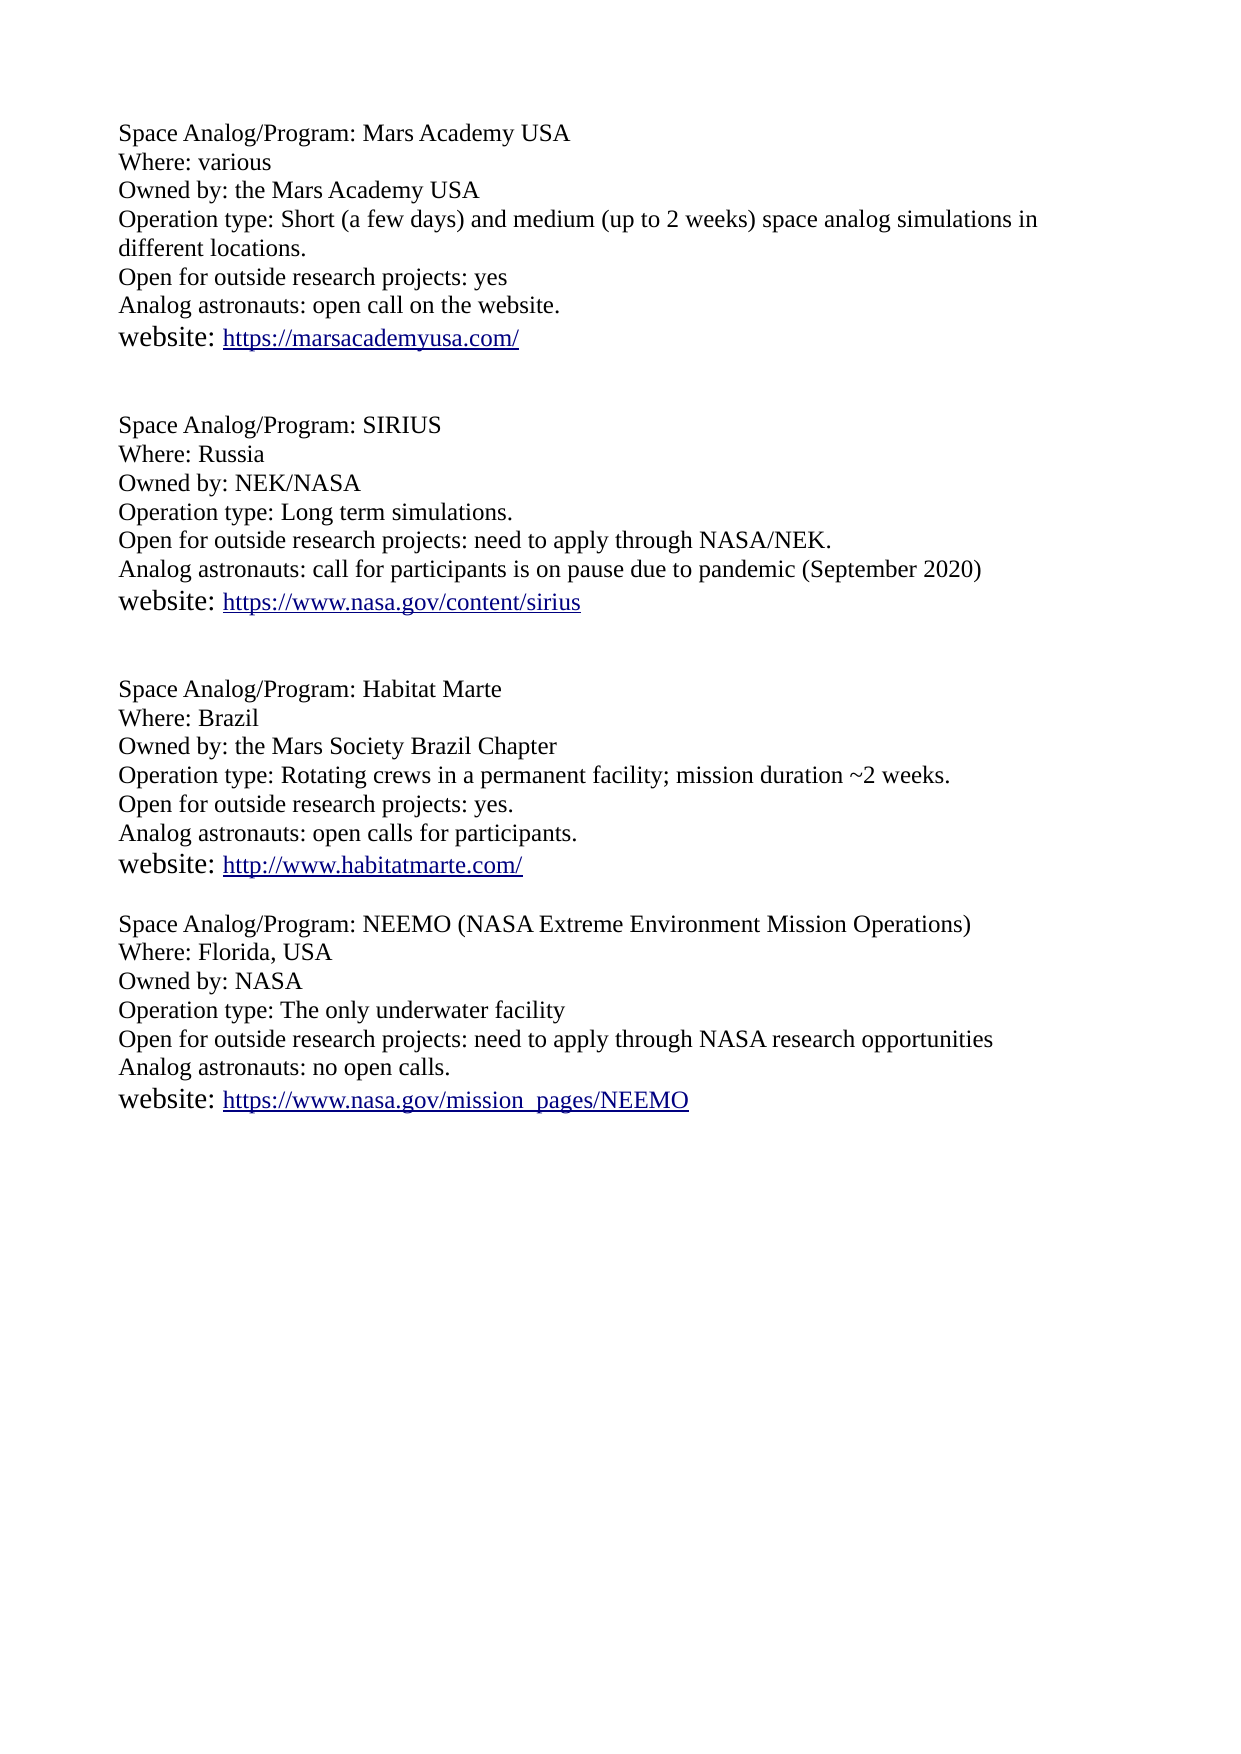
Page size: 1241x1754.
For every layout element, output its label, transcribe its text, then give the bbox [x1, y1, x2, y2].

text Where: various [118, 147, 1122, 176]
text Operation type: Rotating crews in a permanent facility; mission duration ~2 weeks. [118, 760, 1122, 789]
text Owned by: NASA [118, 966, 1122, 995]
text Analog astronauts: call for participants is on pause due to pandemic (September 2020) [118, 554, 1122, 583]
text Space Analog/Program: NEEMO (NASA Extreme Environment Mission Operations) [118, 909, 1122, 937]
text Operation type: Long term simulations. [118, 497, 1122, 525]
text Open for outside research projects: yes [118, 262, 1122, 291]
text Space Analog/Program: SIRIUS [118, 410, 1122, 439]
text Analog astronauts: open call on the website. [118, 291, 1122, 319]
text Where: Florida, USA [118, 937, 1122, 966]
text Owned by: NEK/NASA [118, 468, 1122, 497]
text Open for outside research projects: need to apply through NASA research opportunities [118, 1024, 1122, 1052]
text Open for outside research projects: yes. [118, 789, 1122, 818]
text Analog astronauts: open calls for participants. [118, 818, 1122, 846]
text Open for outside research projects: need to apply through NASA/NEK. [118, 525, 1122, 554]
text Space Analog/Program: Mars Academy USA [118, 118, 1122, 147]
text Owned by: the Mars Society Brazil Chapter [118, 731, 1122, 760]
text Where: Russia [118, 439, 1122, 468]
text website: http://www.habitatmarte.com/ [118, 846, 1122, 880]
text Operation type: Short (a few days) and medium (up to 2 weeks) space analog simulations in different locations. [118, 204, 1122, 262]
text website: https://www.nasa.gov/mission_pages/NEEMO [118, 1081, 1122, 1115]
text Where: Brazil [118, 703, 1122, 731]
text Owned by: the Mars Academy USA [118, 176, 1122, 204]
text Operation type: The only underwater facility [118, 995, 1122, 1024]
text Space Analog/Program: Habitat Marte [118, 674, 1122, 703]
text Analog astronauts: no open calls. [118, 1052, 1122, 1081]
text website: https://marsacademyusa.com/ [118, 319, 1122, 353]
text website: https://www.nasa.gov/content/sirius [118, 583, 1122, 616]
